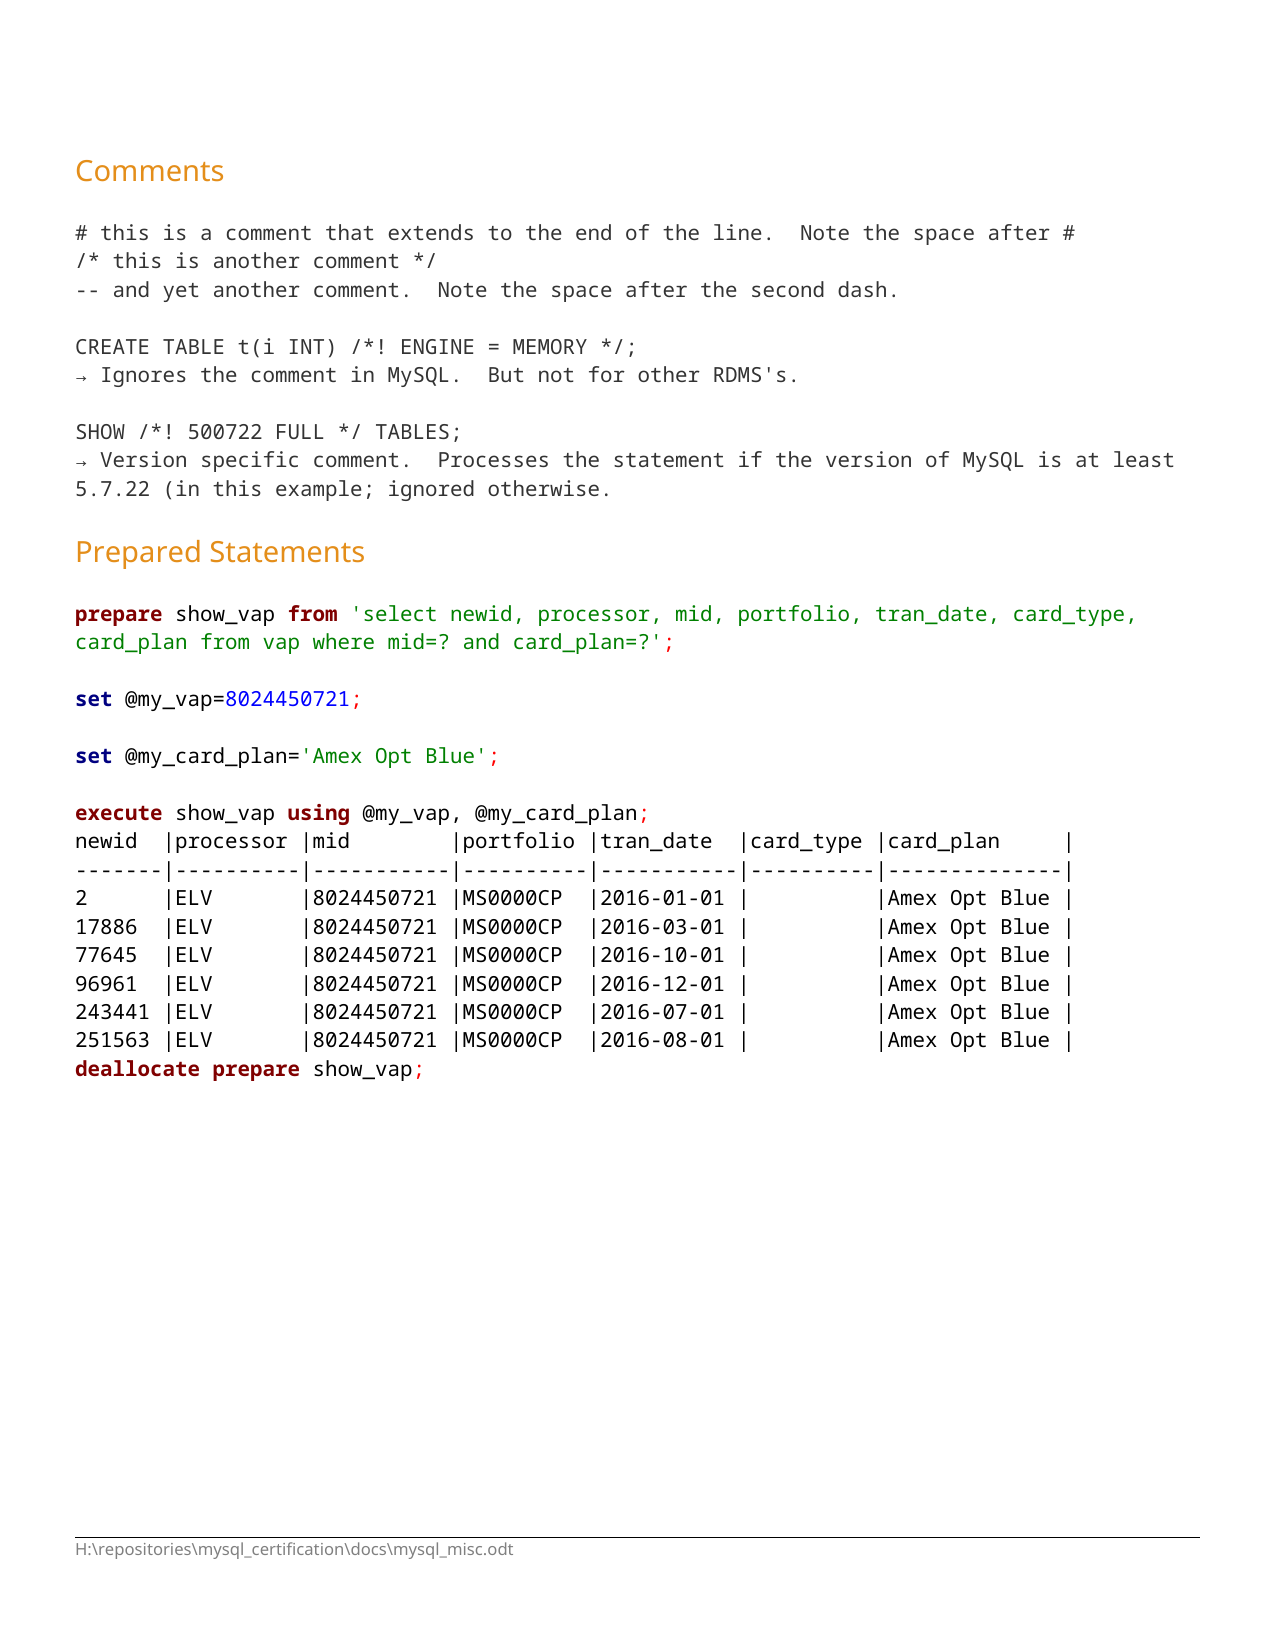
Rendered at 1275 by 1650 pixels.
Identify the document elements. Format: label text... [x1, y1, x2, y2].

text deallocate prepare show_vap; [75, 1054, 1200, 1082]
text Prepared Statements [75, 531, 1200, 571]
text 243441 |ELV |8024450721 |MS0000CP |2016-07-01 | |Amex Opt Blue | [75, 997, 1200, 1026]
text -------|----------|-----------|----------|-----------|----------|--------------| [75, 855, 1200, 883]
text 96961 |ELV |8024450721 |MS0000CP |2016-12-01 | |Amex Opt Blue | [75, 969, 1200, 997]
text prepare show_vap from 'select newid, processor, mid, portfolio, tran_date, card_type, card_plan from vap where mid=? and card_plan=?'; [75, 599, 1200, 656]
text /* this is another comment */ [75, 247, 1200, 275]
text 17886 |ELV |8024450721 |MS0000CP |2016-03-01 | |Amex Opt Blue | [75, 912, 1200, 940]
text 77645 |ELV |8024450721 |MS0000CP |2016-10-01 | |Amex Opt Blue | [75, 940, 1200, 969]
text 2 |ELV |8024450721 |MS0000CP |2016-01-01 | |Amex Opt Blue | [75, 883, 1200, 912]
text # this is a comment that extends to the end of the line. Note the space after # [75, 218, 1200, 247]
text SHOW /*! 500722 FULL */ TABLES; [75, 417, 1200, 446]
text -- and yet another comment. Note the space after the second dash. [75, 275, 1200, 303]
text execute show_vap using @my_vap, @my_card_plan; [75, 798, 1200, 827]
text Comments [75, 150, 1200, 190]
text set @my_vap=8024450721; [75, 684, 1200, 713]
text 251563 |ELV |8024450721 |MS0000CP |2016-08-01 | |Amex Opt Blue | [75, 1026, 1200, 1054]
text → Version specific comment. Processes the statement if the version of MySQL is at least 5.7.22 (in this example; ignored otherwise. [75, 446, 1200, 502]
text newid |processor |mid |portfolio |tran_date |card_type |card_plan | [75, 827, 1200, 855]
text → Ignores the comment in MySQL. But not for other RDMS's. [75, 360, 1200, 389]
text set @my_card_plan='Amex Opt Blue'; [75, 741, 1200, 770]
text CREATE TABLE t(i INT) /*! ENGINE = MEMORY */; [75, 332, 1200, 360]
